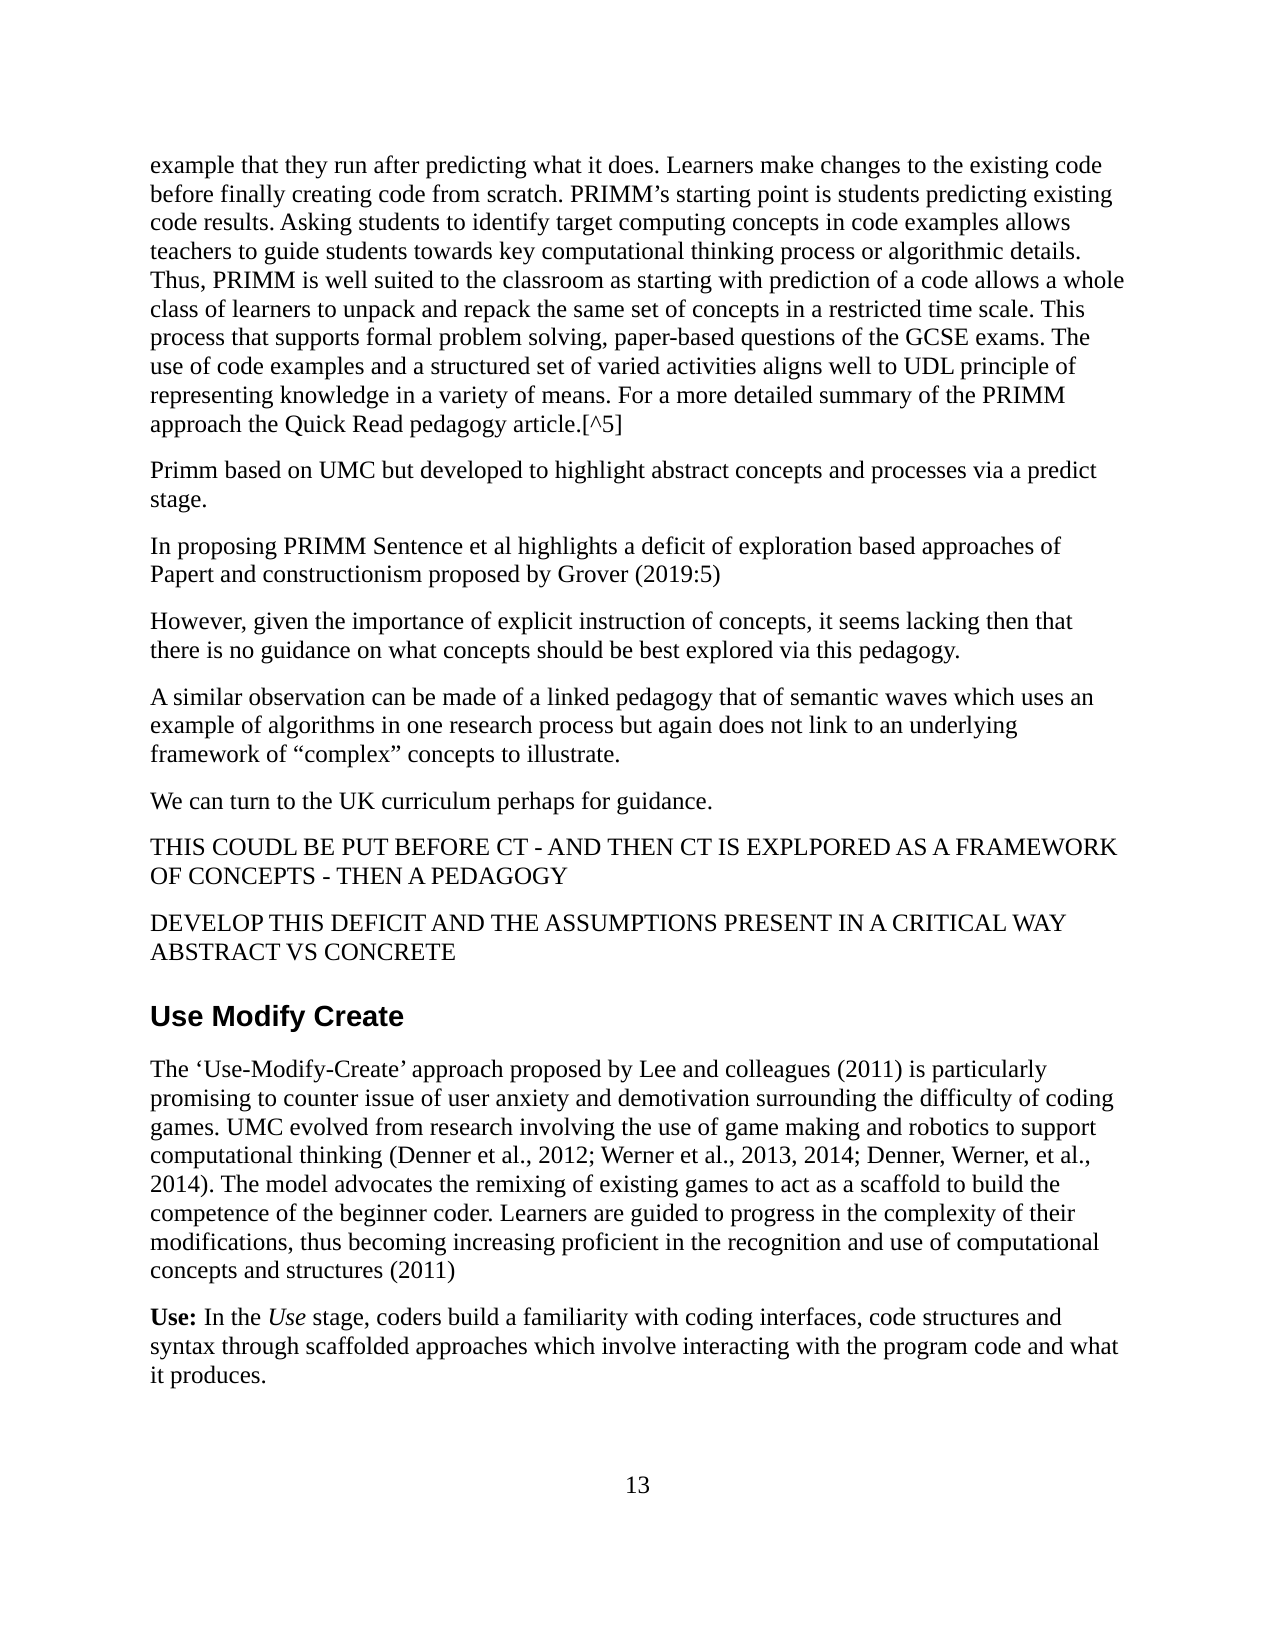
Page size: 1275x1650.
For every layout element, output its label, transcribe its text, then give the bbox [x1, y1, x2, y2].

text example that they run after predicting what it does. Learners make changes to the existing code before finally creating code from scratch. PRIMM’s starting point is students predicting existing code results. Asking students to identify target computing concepts in code examples allows teachers to guide students towards key computational thinking process or algorithmic details. Thus, PRIMM is well suited to the classroom as starting with prediction of a code allows a whole class of learners to unpack and repack the same set of concepts in a restricted time scale. This process that supports formal problem solving, paper-based questions of the GCSE exams. The use of code examples and a structured set of varied activities aligns well to UDL principle of representing knowledge in a variety of means. For a more detailed summary of the PRIMM approach the Quick Read pedagogy article.[^5] [150, 150, 1125, 437]
text However, given the importance of explicit instruction of concepts, it seems lacking then that there is no guidance on what concepts should be best explored via this pedagogy. [150, 606, 1125, 664]
text Primm based on UMC but developed to highlight abstract concepts and processes via a predict stage. [150, 455, 1125, 513]
subtitle Use Modify Create [150, 999, 1125, 1033]
text THIS COUDL BE PUT BEFORE CT - AND THEN CT IS EXPLPORED AS A FRAMEWORK OF CONCEPTS - THEN A PEDAGOGY [150, 832, 1125, 890]
text The ‘Use-Modify-Create’ approach proposed by Lee and colleagues (2011) is particularly promising to counter issue of user anxiety and demotivation surrounding the difficulty of coding games. UMC evolved from research involving the use of game making and robotics to support computational thinking (Denner et al., 2012; Werner et al., 2013, 2014; Denner, Werner, et al., 2014). The model advocates the remixing of existing games to act as a scaffold to build the competence of the beginner coder. Learners are guided to progress in the complexity of their modifications, thus becoming increasing proficient in the recognition and use of computational concepts and structures (2011) [150, 1054, 1125, 1284]
text DEVELOP THIS DEFICIT AND THE ASSUMPTIONS PRESENT IN A CRITICAL WAY ABSTRACT VS CONCRETE [150, 908, 1125, 965]
text In proposing PRIMM Sentence et al highlights a deficit of exploration based approaches of Papert and constructionism proposed by Grover (2019:5) [150, 531, 1125, 588]
text Use: In the Use stage, coders build a familiarity with coding interfaces, code structures and syntax through scaffolded approaches which involve interacting with the program code and what it produces. [150, 1302, 1125, 1388]
text We can turn to the UK curriculum perhaps for guidance. [150, 786, 1125, 814]
text A similar observation can be made of a linked pedagogy that of semantic waves which uses an example of algorithms in one research process but again does not link to an underlying framework of “complex” concepts to illustrate. [150, 682, 1125, 768]
